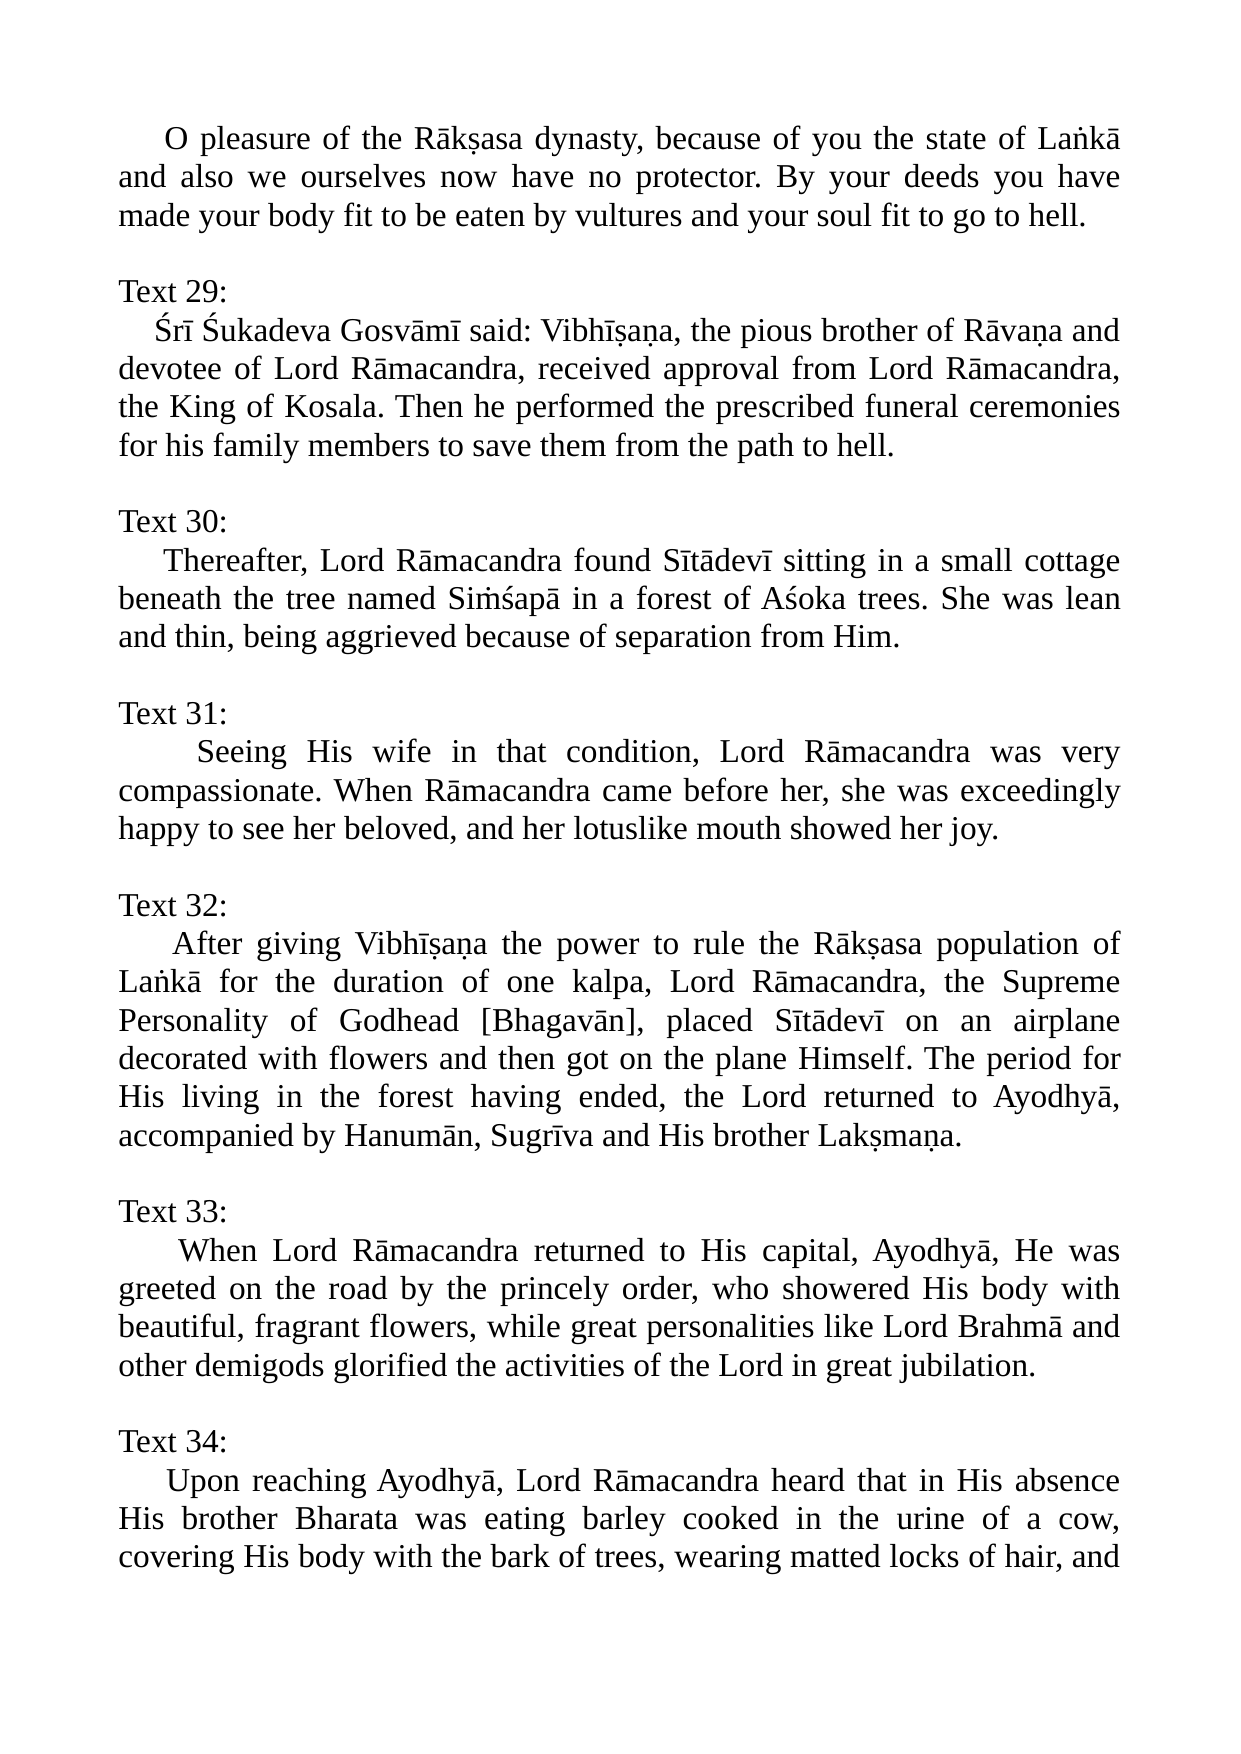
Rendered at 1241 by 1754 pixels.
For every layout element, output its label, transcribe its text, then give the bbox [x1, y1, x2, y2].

text After giving Vibhīṣaṇa the power to rule the Rākṣasa population of Laṅkā for the duration of one kalpa, Lord Rāmacandra, the Supreme Personality of Godhead [Bhagavān], placed Sītādevī on an airplane decorated with flowers and then got on the plane Himself. The period for His living in the forest having ended, the Lord returned to Ayodhyā, accompanied by Hanumān, Sugrīva and His brother Lakṣmaṇa. [118, 923, 1122, 1153]
text O pleasure of the Rākṣasa dynasty, because of you the state of Laṅkā and also we ourselves now have no protector. By your deeds you have made your body fit to be eaten by vultures and your soul fit to go to hell. [118, 118, 1122, 233]
text Text 31: [118, 693, 1122, 731]
text When Lord Rāmacandra returned to His capital, Ayodhyā, He was greeted on the road by the princely order, who showered His body with beautiful, fragrant flowers, while great personalities like Lord Brahmā and other demigods glorified the activities of the Lord in great jubilation. [118, 1230, 1122, 1383]
text Seeing His wife in that condition, Lord Rāmacandra was very compassionate. When Rāmacandra came before her, she was exceedingly happy to see her beloved, and her lotuslike mouth showed her joy. [118, 731, 1122, 846]
text Upon reaching Ayodhyā, Lord Rāmacandra heard that in His absence His brother Bharata was eating barley cooked in the urine of a cow, covering His body with the bark of trees, wearing matted locks of hair, and [118, 1460, 1122, 1575]
text Text 34: [118, 1421, 1122, 1460]
text Text 32: [118, 885, 1122, 923]
text Text 33: [118, 1191, 1122, 1230]
text Text 29: [118, 271, 1122, 310]
text Text 30: [118, 501, 1122, 540]
text Śrī Śukadeva Gosvāmī said: Vibhīṣaṇa, the pious brother of Rāvaṇa and devotee of Lord Rāmacandra, received approval from Lord Rāmacandra, the King of Kosala. Then he performed the prescribed funeral ceremonies for his family members to save them from the path to hell. [118, 310, 1122, 463]
text Thereafter, Lord Rāmacandra found Sītādevī sitting in a small cottage beneath the tree named Siṁśapā in a forest of Aśoka trees. She was lean and thin, being aggrieved because of separation from Him. [118, 540, 1122, 655]
